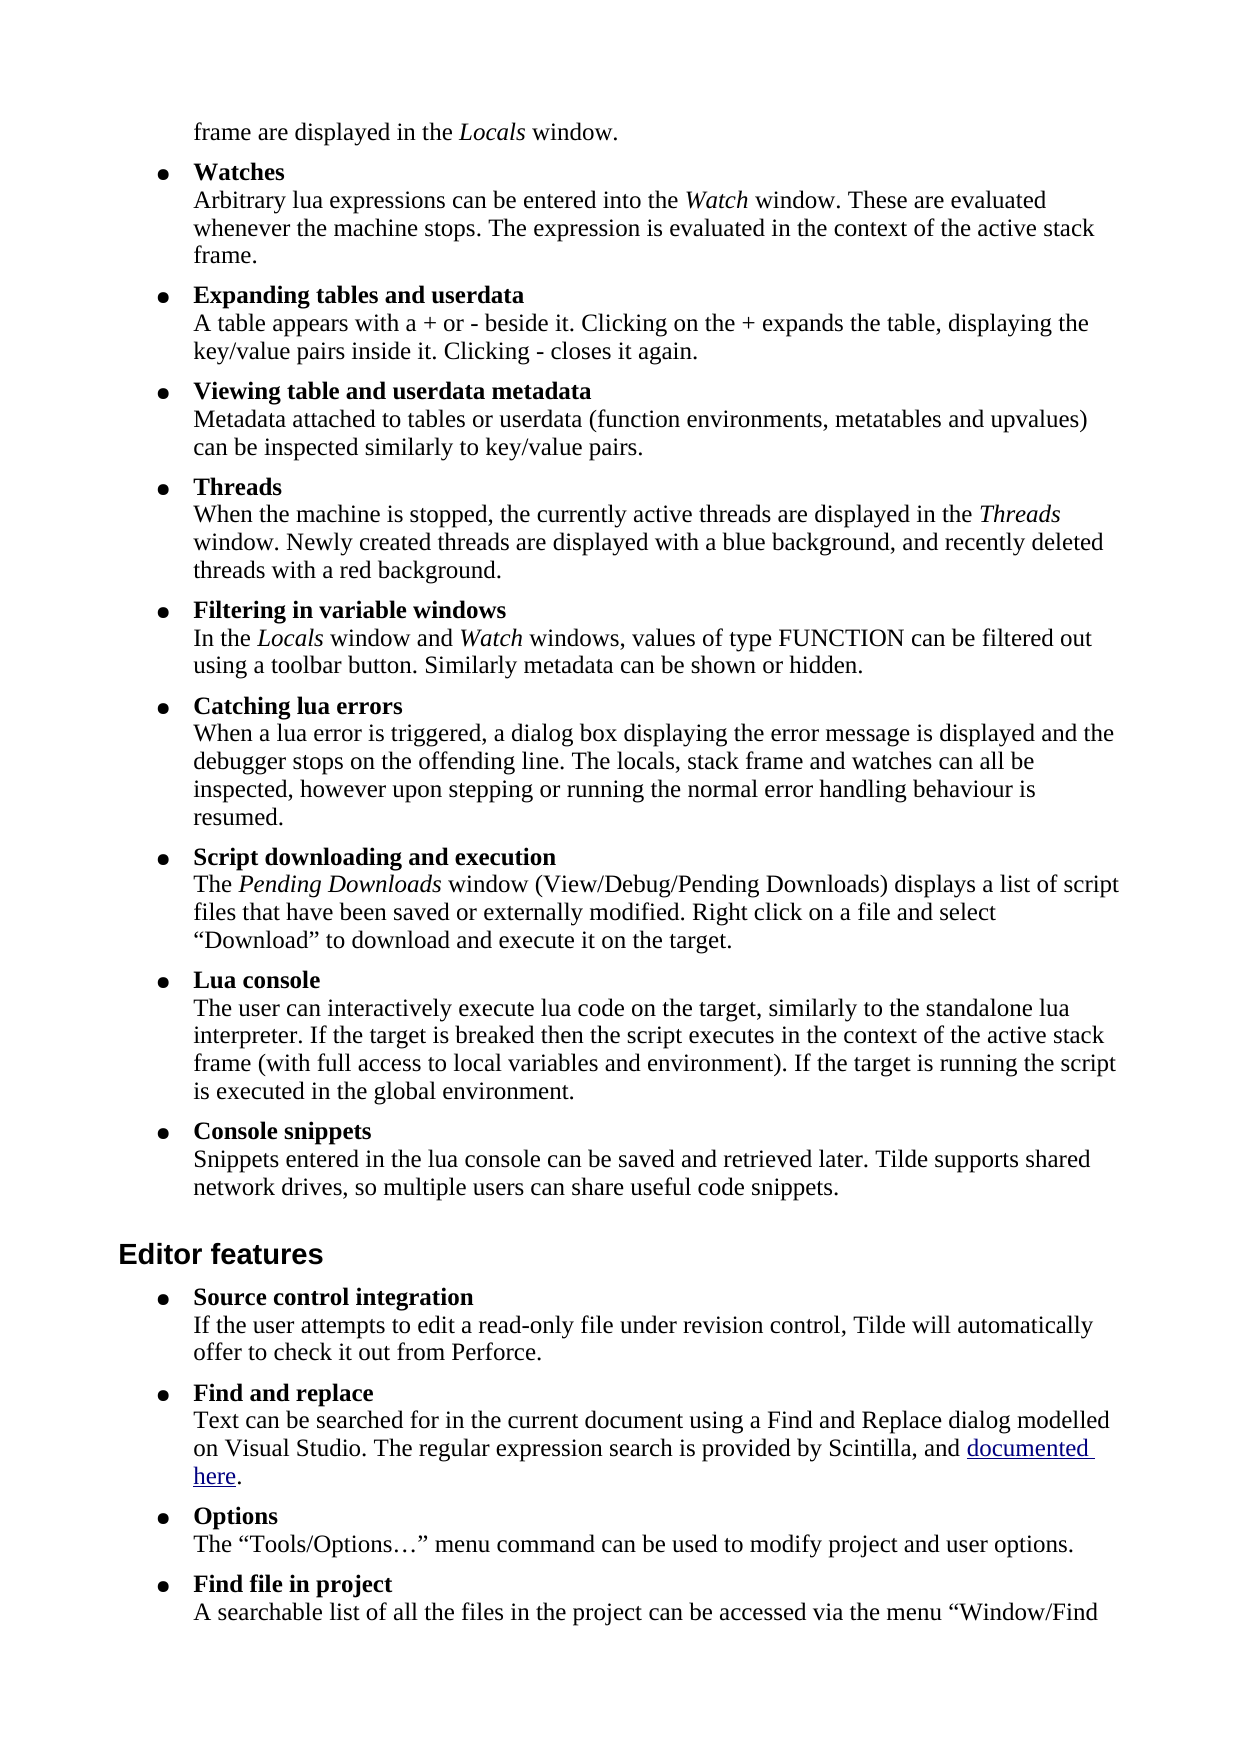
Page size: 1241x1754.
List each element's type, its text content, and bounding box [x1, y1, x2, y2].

list Options The “Tools/Options…” menu command can be used to modify project and user options. [156, 1502, 1122, 1557]
list Find file in project A searchable list of all the files in the project can be accessed via the menu “Window/Find [156, 1570, 1122, 1625]
list Threads When the machine is stopped, the currently active threads are displayed in the Threads window. Newly created threads are displayed with a blue background, and recently deleted threads with a red background. [156, 473, 1122, 584]
list Viewing table and userdata metadata Metadata attached to tables or userdata (function environments, metatables and upvalues) can be inspected similarly to key/value pairs. [156, 377, 1122, 460]
list Catching lua errors When a lua error is triggered, a dialog box displaying the error message is displayed and the debugger stops on the offending line. The locals, stack frame and watches can all be inspected, however upon stepping or running the normal error handling behaviour is resumed. [156, 692, 1122, 830]
list Console snippets Snippets entered in the lua console can be saved and retrieved later. Tilde supports shared network drives, so multiple users can share useful code snippets. [156, 1117, 1122, 1200]
list Script downloading and execution The Pending Downloads window (View/Debug/Pending Downloads) displays a list of script files that have been saved or externally modified. Right click on a file and select “Download” to download and execute it on the target. [156, 843, 1122, 954]
list Lua console The user can interactively execute lua code on the target, similarly to the standalone lua interpreter. If the target is breaked then the script executes in the context of the active stack frame (with full access to local variables and environment). If the target is running the script is executed in the global environment. [156, 966, 1122, 1105]
list frame are displayed in the Locals window. [156, 118, 1122, 146]
list Source control integration If the user attempts to edit a read-only file under revision control, Tilde will automatically offer to check it out from Perforce. [156, 1283, 1122, 1366]
list Filtering in variable windows In the Locals window and Watch windows, values of type FUNCTION can be filtered out using a toolbar button. Similarly metadata can be shown or hidden. [156, 596, 1122, 679]
list Find and replace Text can be searched for in the current document using a Find and Replace dialog modelled on Visual Studio. The regular expression search is provided by Scintilla, and documented here. [156, 1379, 1122, 1489]
list Watches Arbitrary lua expressions can be entered into the Watch window. These are evaluated whenever the machine stops. The expression is evaluated in the context of the active stack frame. [156, 158, 1122, 269]
subtitle Editor features [118, 1238, 1122, 1271]
list Expanding tables and userdata A table appears with a + or - beside it. Clicking on the + expands the table, displaying the key/value pairs inside it. Clicking - closes it again. [156, 282, 1122, 365]
